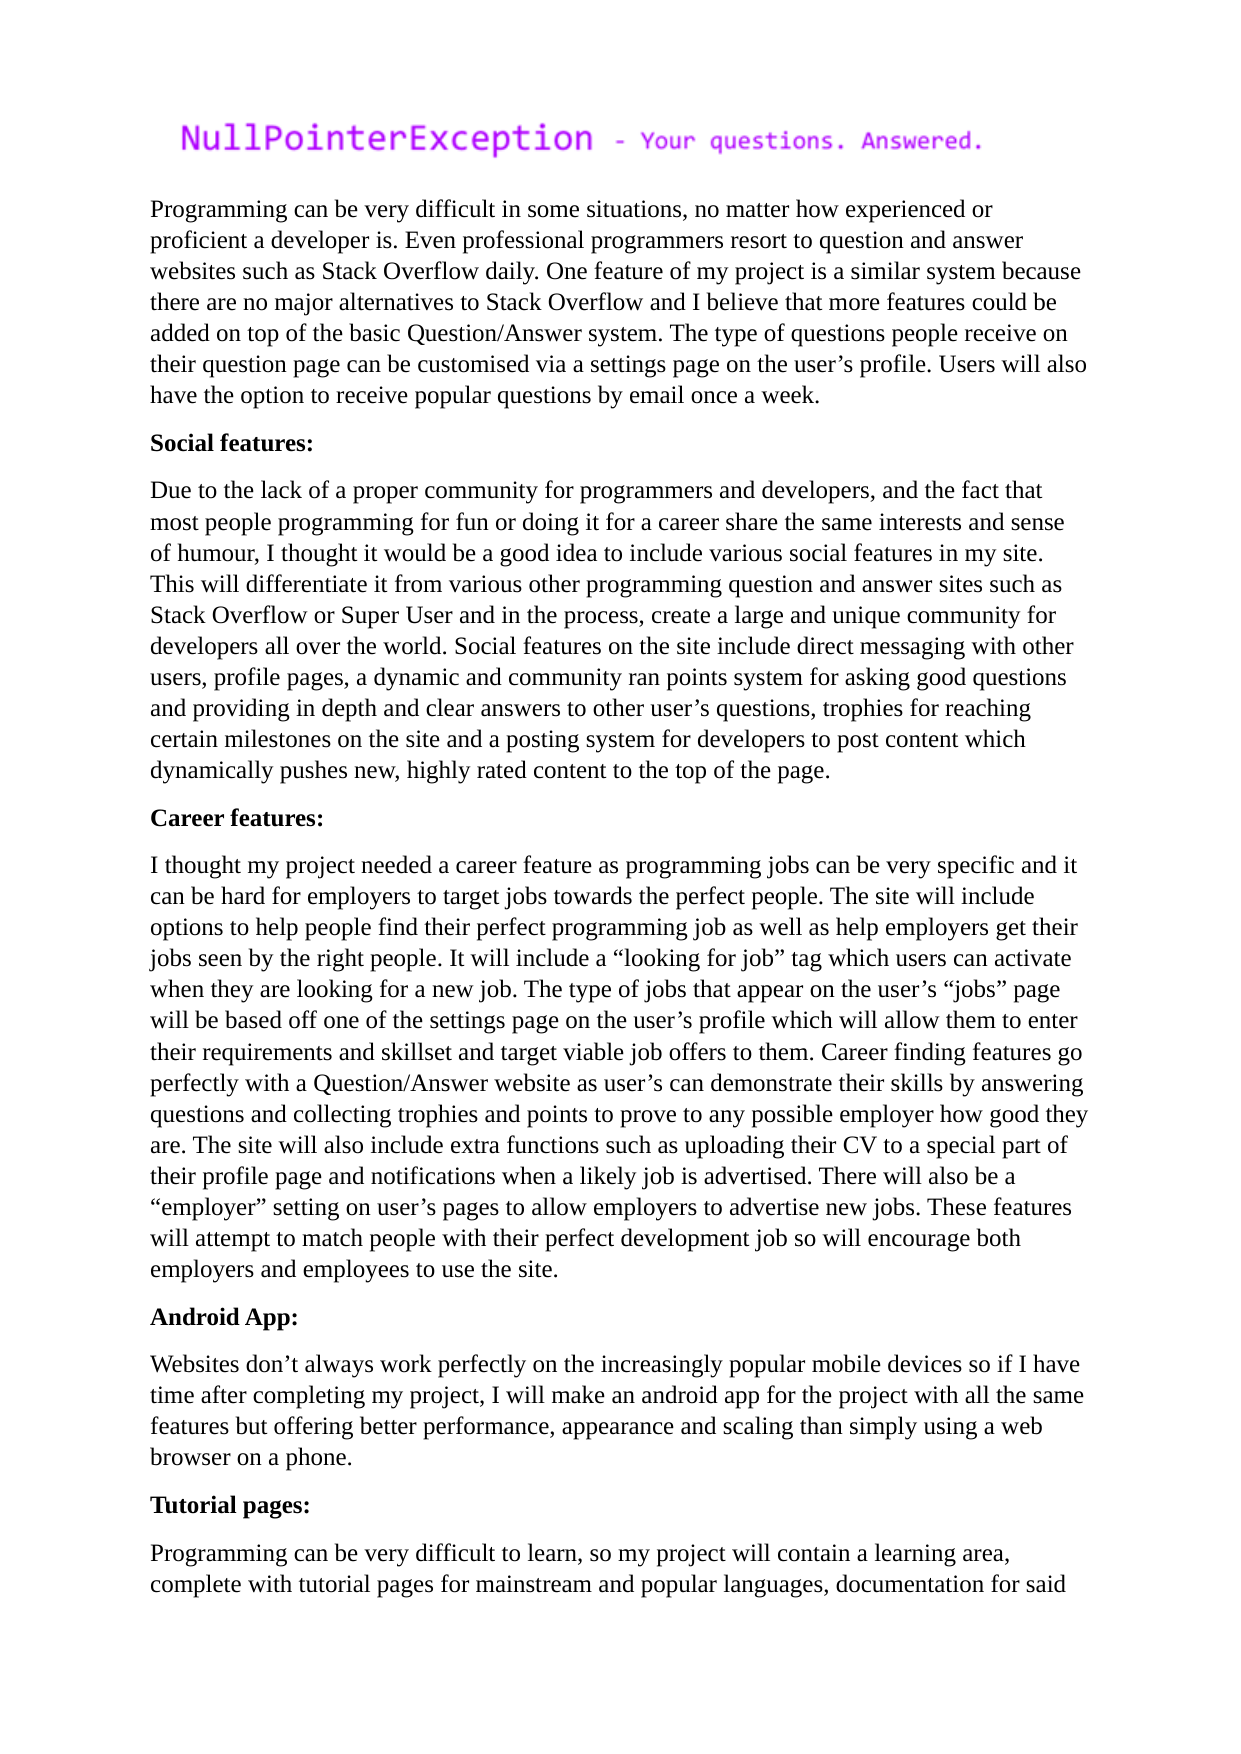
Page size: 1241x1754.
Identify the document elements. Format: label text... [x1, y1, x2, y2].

picture [150, 73, 1091, 194]
text Programming can be very difficult to learn, so my project will contain a learning area, complete with tutorial pages for mainstream and popular languages, documentation for said [150, 1538, 1090, 1598]
text Android App: [150, 1302, 1090, 1330]
text Tutorial pages: [150, 1490, 1090, 1519]
text Social features: [150, 428, 1090, 457]
text Websites don’t always work perfectly on the increasingly popular mobile devices so if I have time after completing my project, I will make an android app for the project with all the same features but offering better performance, appearance and scaling than simply using a web browser on a phone. [150, 1349, 1090, 1471]
text I thought my project needed a career feature as programming jobs can be very specific and it can be hard for employers to target jobs towards the perfect people. The site will include options to help people find their perfect programming job as well as help employers get their jobs seen by the right people. It will include a “looking for job” tag which users can activate when they are looking for a new job. The type of jobs that appear on the user’s “jobs” page will be based off one of the settings page on the user’s profile which will allow them to enter their requirements and skillset and target viable job offers to them. Career finding features go perfectly with a Question/Answer website as user’s can demonstrate their skills by answering questions and collecting trophies and points to prove to any possible employer how good they are. The site will also include extra functions such as uploading their CV to a special part of their profile page and notifications when a likely job is advertised. There will also be a “employer” setting on user’s pages to allow employers to advertise new jobs. These features will attempt to match people with their perfect development job so will encourage both employers and employees to use the site. [150, 850, 1090, 1283]
text Due to the lack of a proper community for programmers and developers, and the fact that most people programming for fun or doing it for a career share the same interests and sense of humour, I thought it would be a good idea to include various social features in my site. This will differentiate it from various other programming question and answer sites such as Stack Overflow or Super User and in the process, create a large and unique community for developers all over the world. Social features on the site include direct messaging with other users, profile pages, a dynamic and community ran points system for asking good questions and providing in depth and clear answers to other user’s questions, trophies for reaching certain milestones on the site and a posting system for developers to post content which dynamically pushes new, highly rated content to the top of the page. [150, 476, 1090, 784]
text Career features: [150, 803, 1090, 831]
text Programming can be very difficult in some situations, no matter how experienced or proficient a developer is. Even professional programmers resort to question and answer websites such as Stack Overflow daily. One feature of my project is a similar system because there are no major alternatives to Stack Overflow and I believe that more features could be added on top of the basic Question/Answer system. The type of questions people receive on their question page can be customised via a settings page on the user’s profile. Users will also have the option to receive popular questions by email once a week. [150, 194, 1090, 409]
